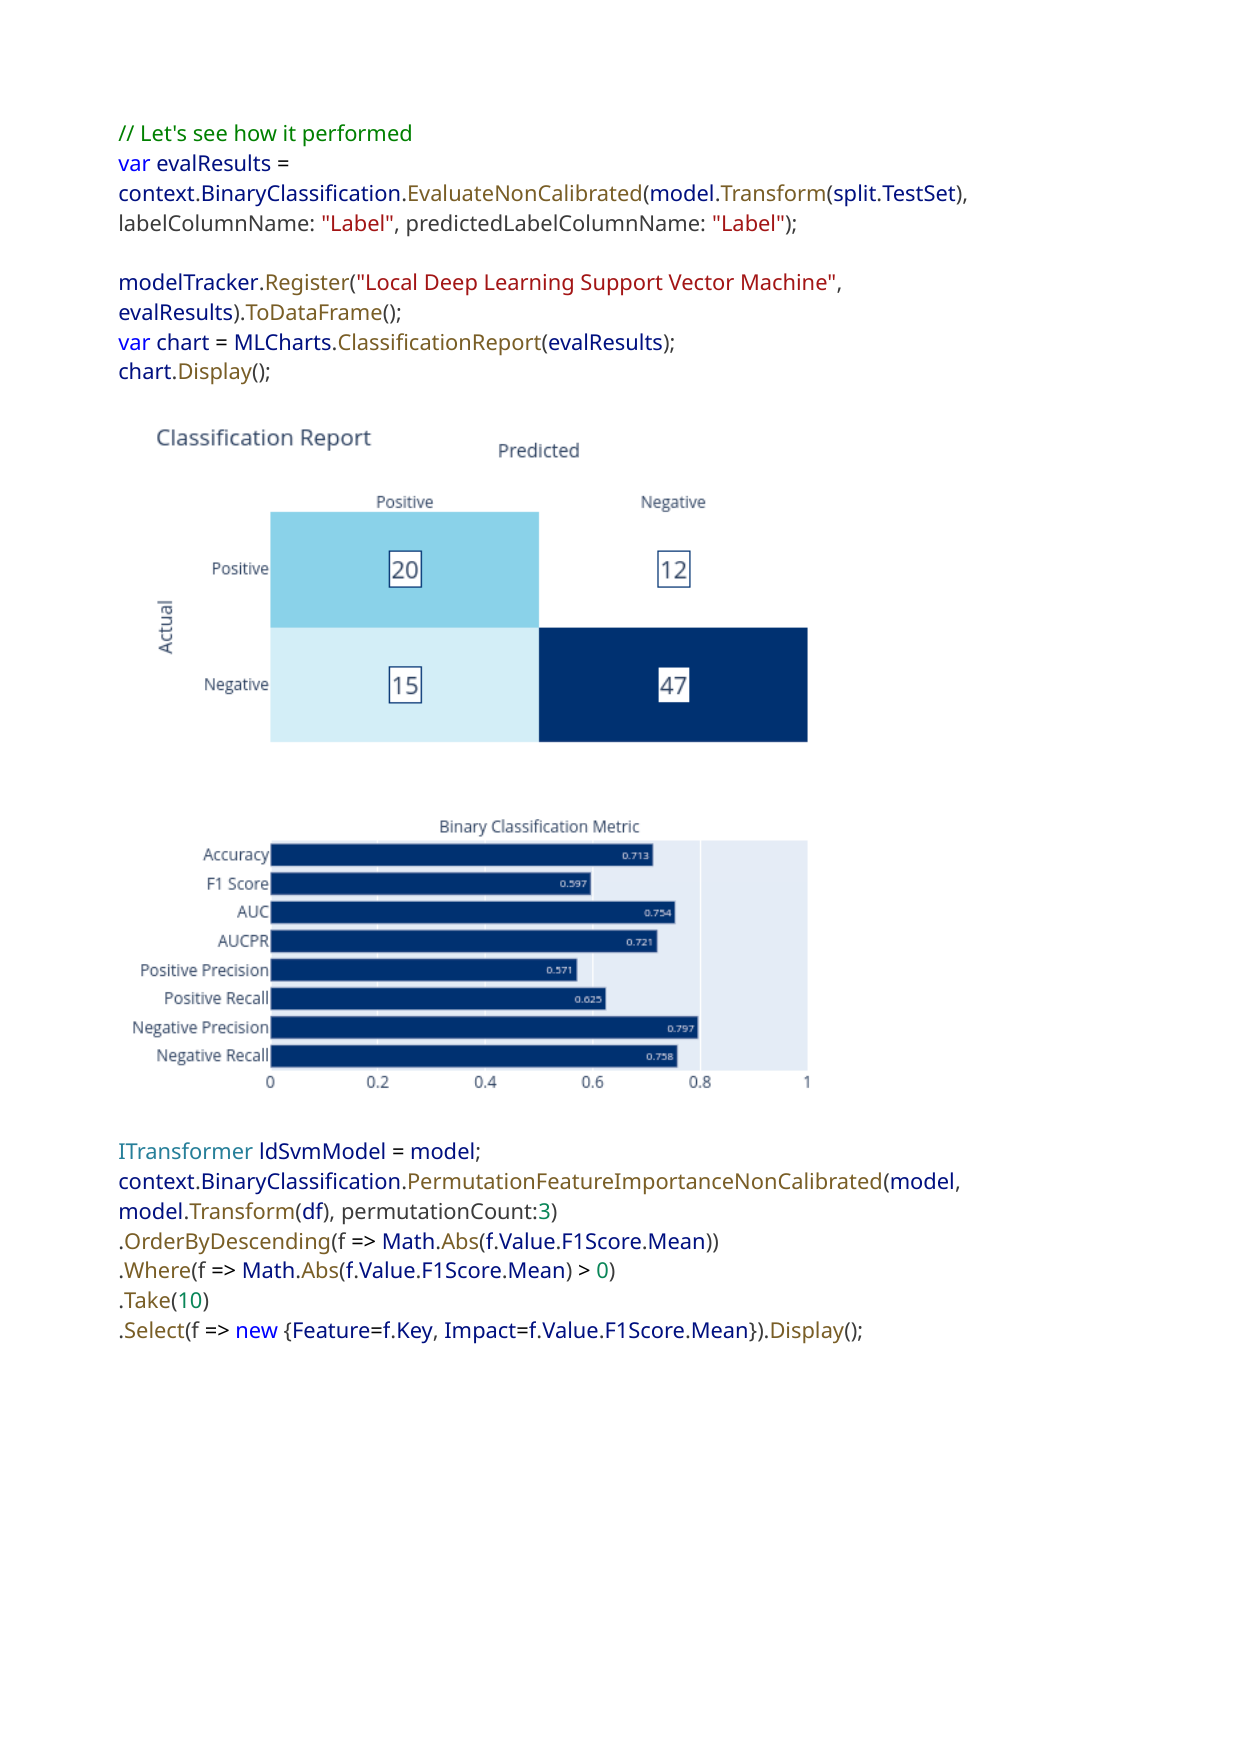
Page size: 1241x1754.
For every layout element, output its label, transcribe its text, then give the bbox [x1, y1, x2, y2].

text .Where(f => Math.Abs(f.Value.F1Score.Mean) > 0) [118, 1255, 1122, 1285]
text context.BinaryClassification.PermutationFeatureImportanceNonCalibrated(model, model.Transform(df), permutationCount:3) [118, 1166, 1122, 1226]
text modelTracker.Register("Local Deep Learning Support Vector Machine", evalResults).ToDataFrame(); [118, 267, 1122, 327]
text .Select(f => new {Feature=f.Key, Impact=f.Value.F1Score.Mean}).Display(); [118, 1315, 1122, 1345]
text ITransformer ldSvmModel = model; [118, 1136, 1122, 1166]
text // Let's see how it performed [118, 118, 1122, 148]
text chart.Display(); [118, 356, 1122, 386]
text .OrderByDescending(f => Math.Abs(f.Value.F1Score.Mean)) [118, 1226, 1122, 1255]
text .Take(10) [118, 1285, 1122, 1315]
text var evalResults = context.BinaryClassification.EvaluateNonCalibrated(model.Transform(split.TestSet), labelColumnName: "Label", predictedLabelColumnName: "Label"); [118, 148, 1122, 237]
picture [123, 411, 833, 1108]
text var chart = MLCharts.ClassificationReport(evalResults); [118, 327, 1122, 356]
